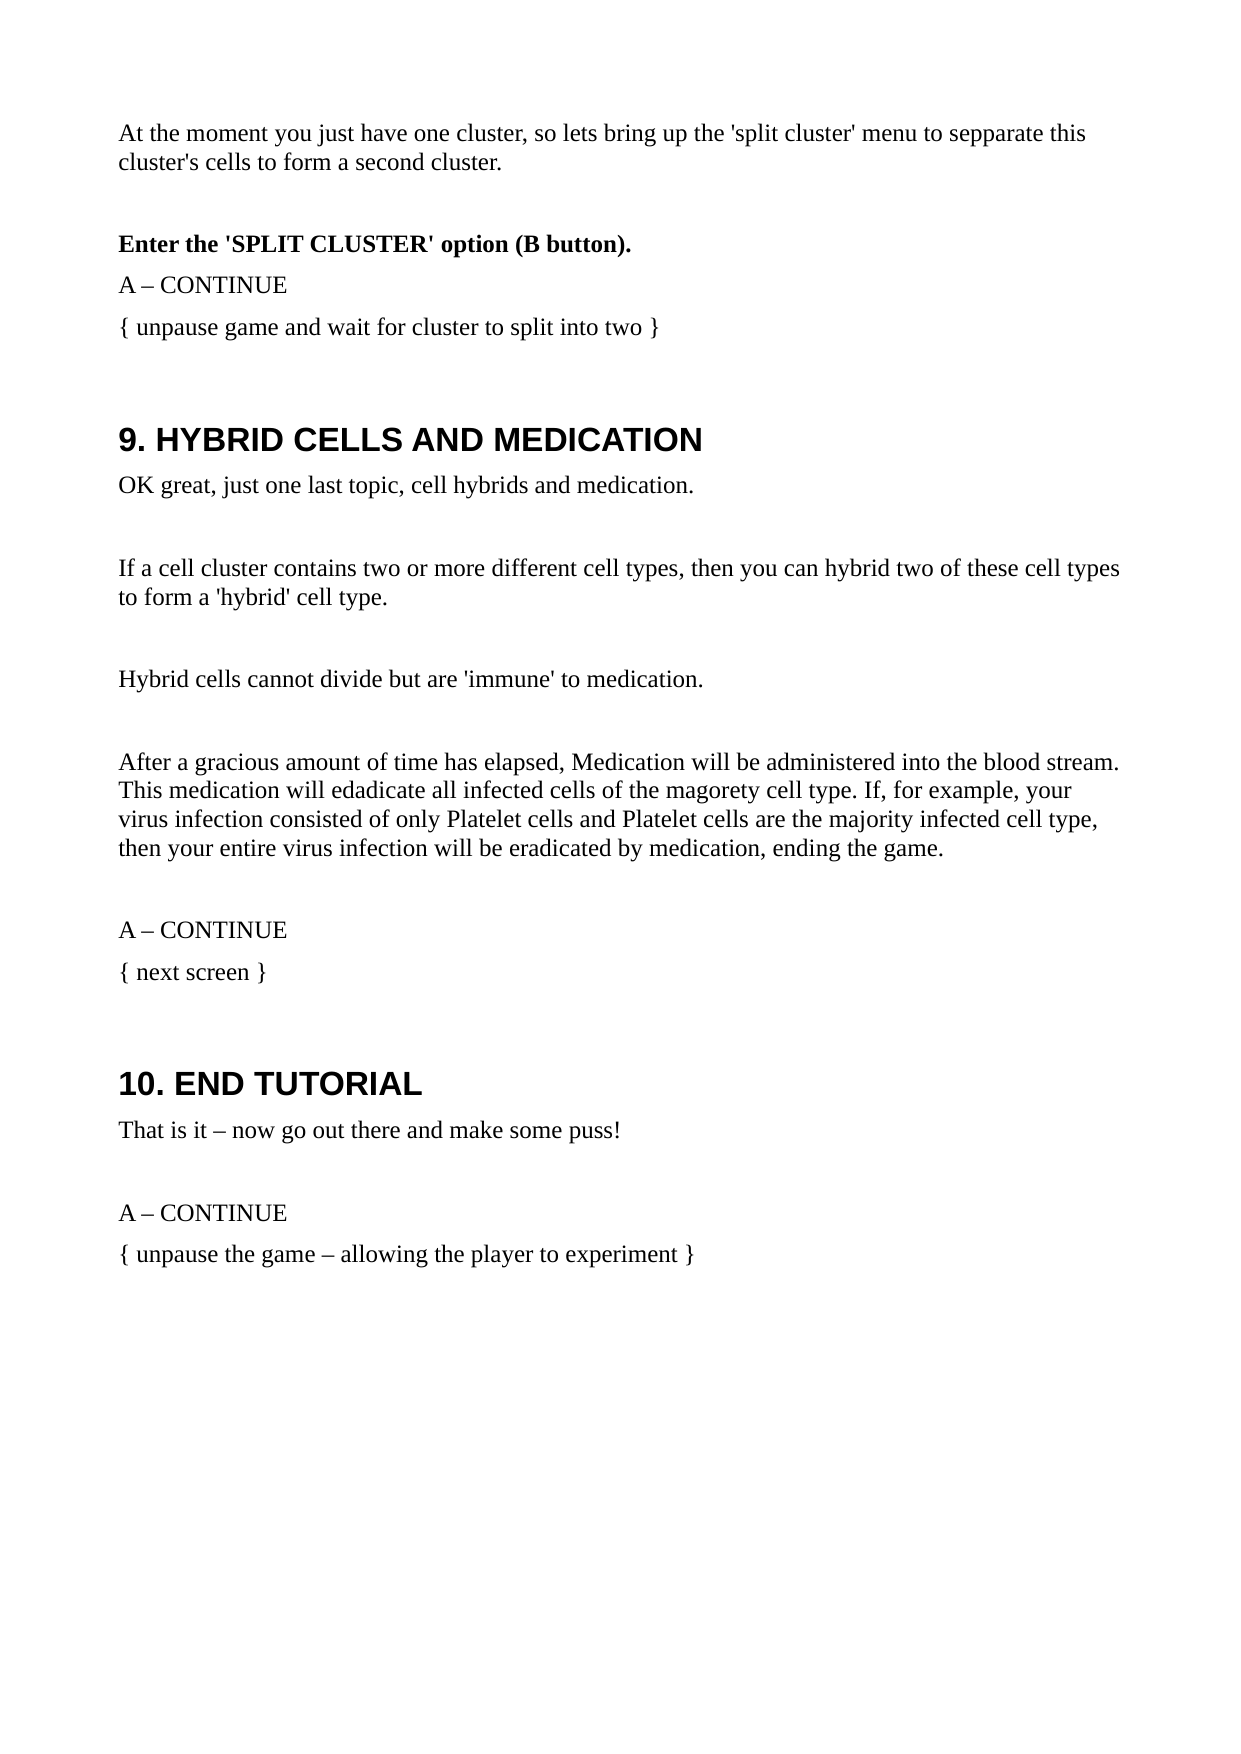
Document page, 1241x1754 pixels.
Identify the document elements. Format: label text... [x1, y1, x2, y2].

text A – CONTINUE [118, 271, 1122, 299]
text { unpause game and wait for cluster to split into two } [118, 312, 1122, 341]
subtitle 10. END TUTORIAL [118, 1064, 1122, 1103]
text A – CONTINUE [118, 1198, 1122, 1227]
text A – CONTINUE [118, 916, 1122, 944]
text Enter the 'SPLIT CLUSTER' option (B button). [118, 229, 1122, 258]
subtitle 9. HYBRID CELLS AND MEDICATION [118, 419, 1122, 458]
text Hybrid cells cannot divide but are 'immune' to medication. [118, 664, 1122, 693]
text { next screen } [118, 957, 1122, 986]
text { unpause the game – allowing the player to experiment } [118, 1239, 1122, 1268]
text If a cell cluster contains two or more different cell types, then you can hybrid two of these cell types to form a 'hybrid' cell type. [118, 553, 1122, 611]
text OK great, just one last topic, cell hybrids and medication. [118, 471, 1122, 499]
text At the moment you just have one cluster, so lets bring up the 'split cluster' menu to sepparate this cluster's cells to form a second cluster. [118, 118, 1122, 176]
text That is it – now go out there and make some puss! [118, 1115, 1122, 1144]
text After a gracious amount of time has elapsed, Medication will be administered into the blood stream. This medication will edadicate all infected cells of the magorety cell type. If, for example, your virus infection consisted of only Platelet cells and Platelet cells are the majority infected cell type, then your entire virus infection will be eradicated by medication, ending the game. [118, 747, 1122, 862]
